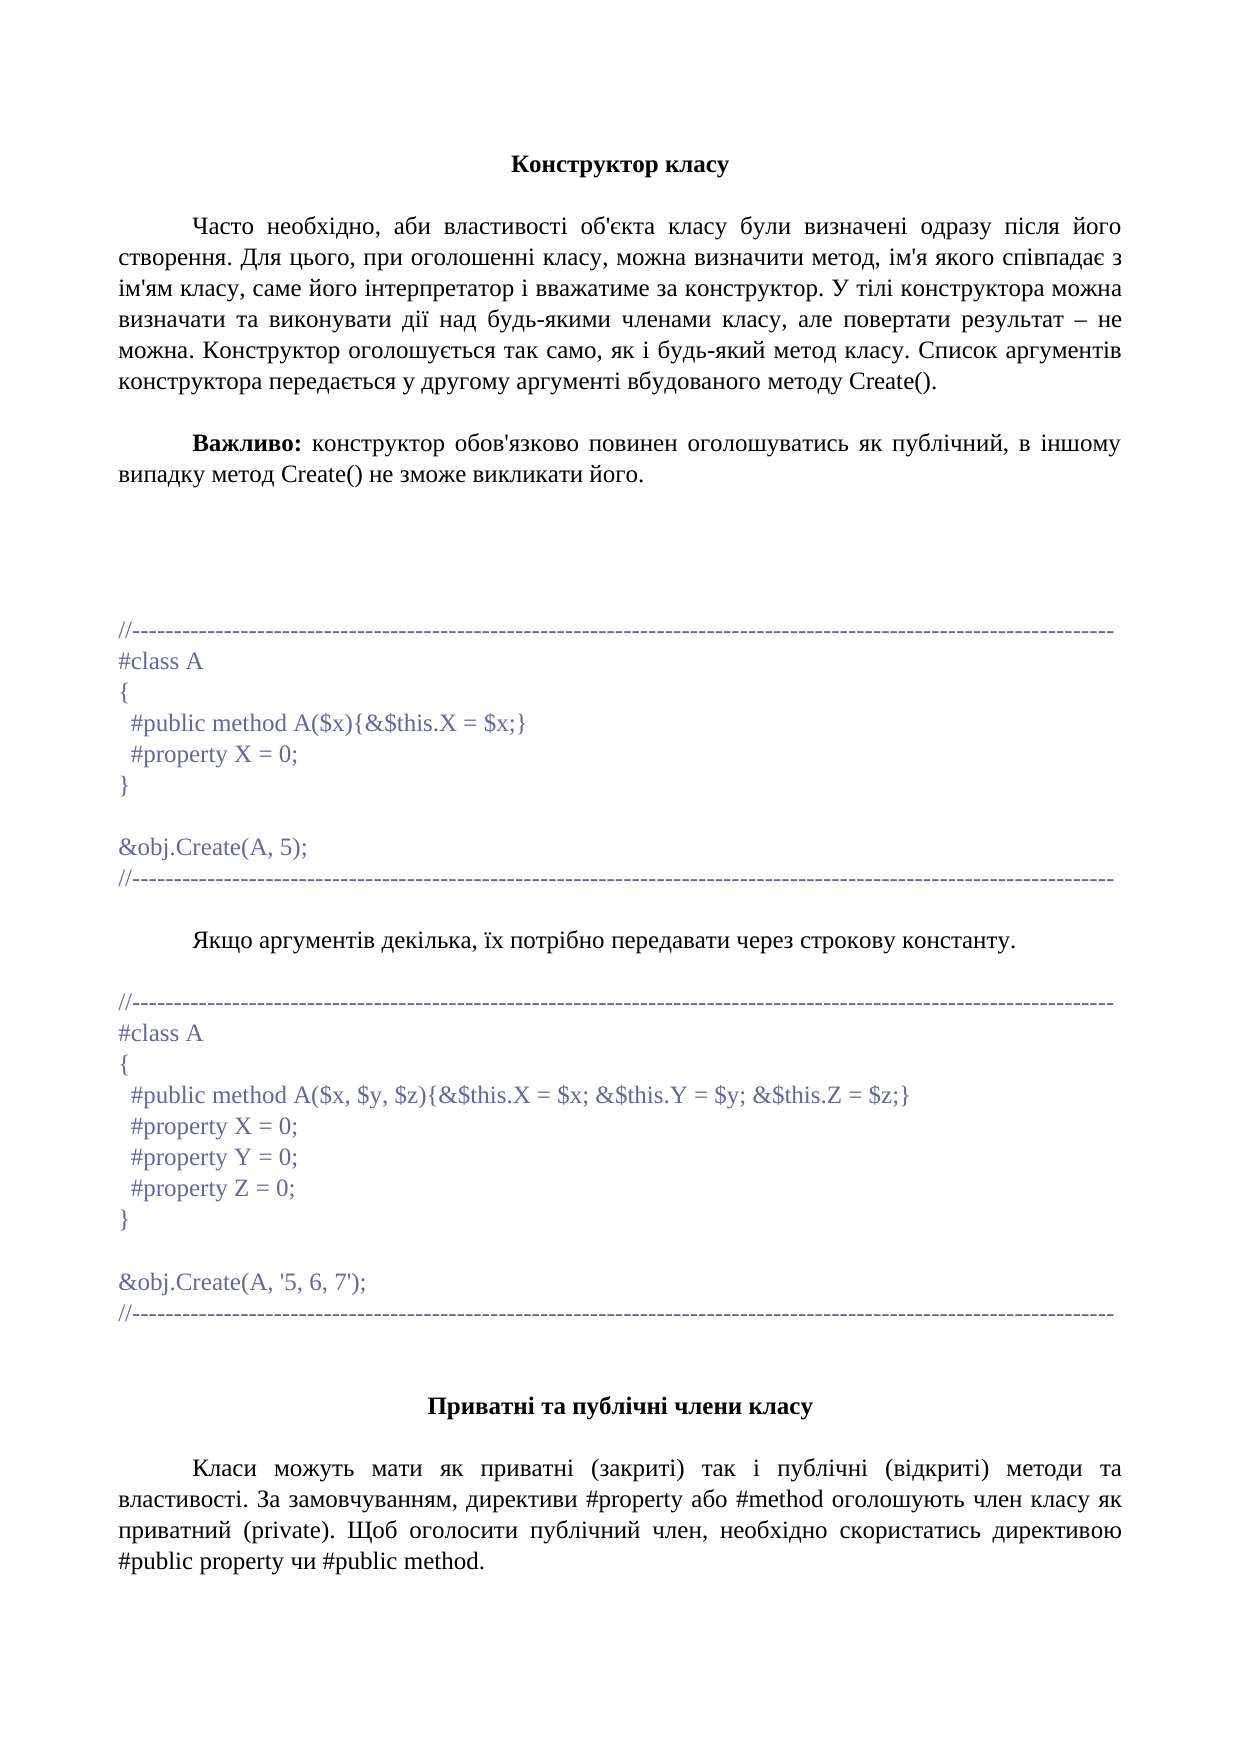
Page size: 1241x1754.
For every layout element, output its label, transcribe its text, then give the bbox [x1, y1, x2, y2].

text #property X = 0; [118, 739, 1122, 768]
text Класи можуть мати як приватні (закриті) так і публічні (відкриті) методи та властивості. За замовчуванням, директиви #property або #method оголошують член класу як приватний (private). Щоб оголосити публічний член, необхідно скористатись директивою #public property чи #public method. [118, 1453, 1122, 1575]
text Приватні та публічні члени класу [118, 1391, 1122, 1419]
text #property X = 0; [118, 1111, 1122, 1140]
text #class A [118, 1018, 1122, 1047]
text //---------------------------------------------------------------------------------------------------------------------- [118, 987, 1122, 1016]
text #property Z = 0; [118, 1173, 1122, 1202]
text &obj.Create(A, '5, 6, 7'); [118, 1267, 1122, 1295]
text } [118, 1204, 1122, 1233]
text { [118, 1049, 1122, 1078]
text &obj.Create(A, 5); [118, 832, 1122, 861]
text } [118, 770, 1122, 799]
text //---------------------------------------------------------------------------------------------------------------------- [118, 1298, 1122, 1326]
text Часто необхідно, аби властивості об'єкта класу були визначені одразу після його створення. Для цього, при оголошенні класу, можна визначити метод, ім'я якого співпадає з ім'ям класу, саме його інтерпретатор і вважатиме за конструктор. У тілі конструктора можна визначати та виконувати дії над будь-якими членами класу, але повертати результат – не можна. Конструктор оголошується так само, як і будь-який метод класу. Список аргументів конструктора передається у другому аргументі вбудованого методу Create(). [118, 211, 1122, 395]
text Конструктор класу [118, 149, 1122, 178]
text //---------------------------------------------------------------------------------------------------------------------- [118, 863, 1122, 892]
text { [118, 677, 1122, 706]
text #class A [118, 646, 1122, 674]
text #public method A($x, $y, $z){&$this.X = $x; &$this.Y = $y; &$this.Z = $z;} [118, 1080, 1122, 1109]
text Важливо: конструктор обов'язково повинен оголошуватись як публічний, в іншому випадку метод Create() не зможе викликати його. [118, 428, 1122, 488]
text #public method A($x){&$this.X = $x;} [118, 708, 1122, 737]
text Якщо аргументів декілька, їх потрібно передавати через строкову константу. [118, 925, 1122, 954]
text #property Y = 0; [118, 1142, 1122, 1171]
text //---------------------------------------------------------------------------------------------------------------------- [118, 615, 1122, 643]
